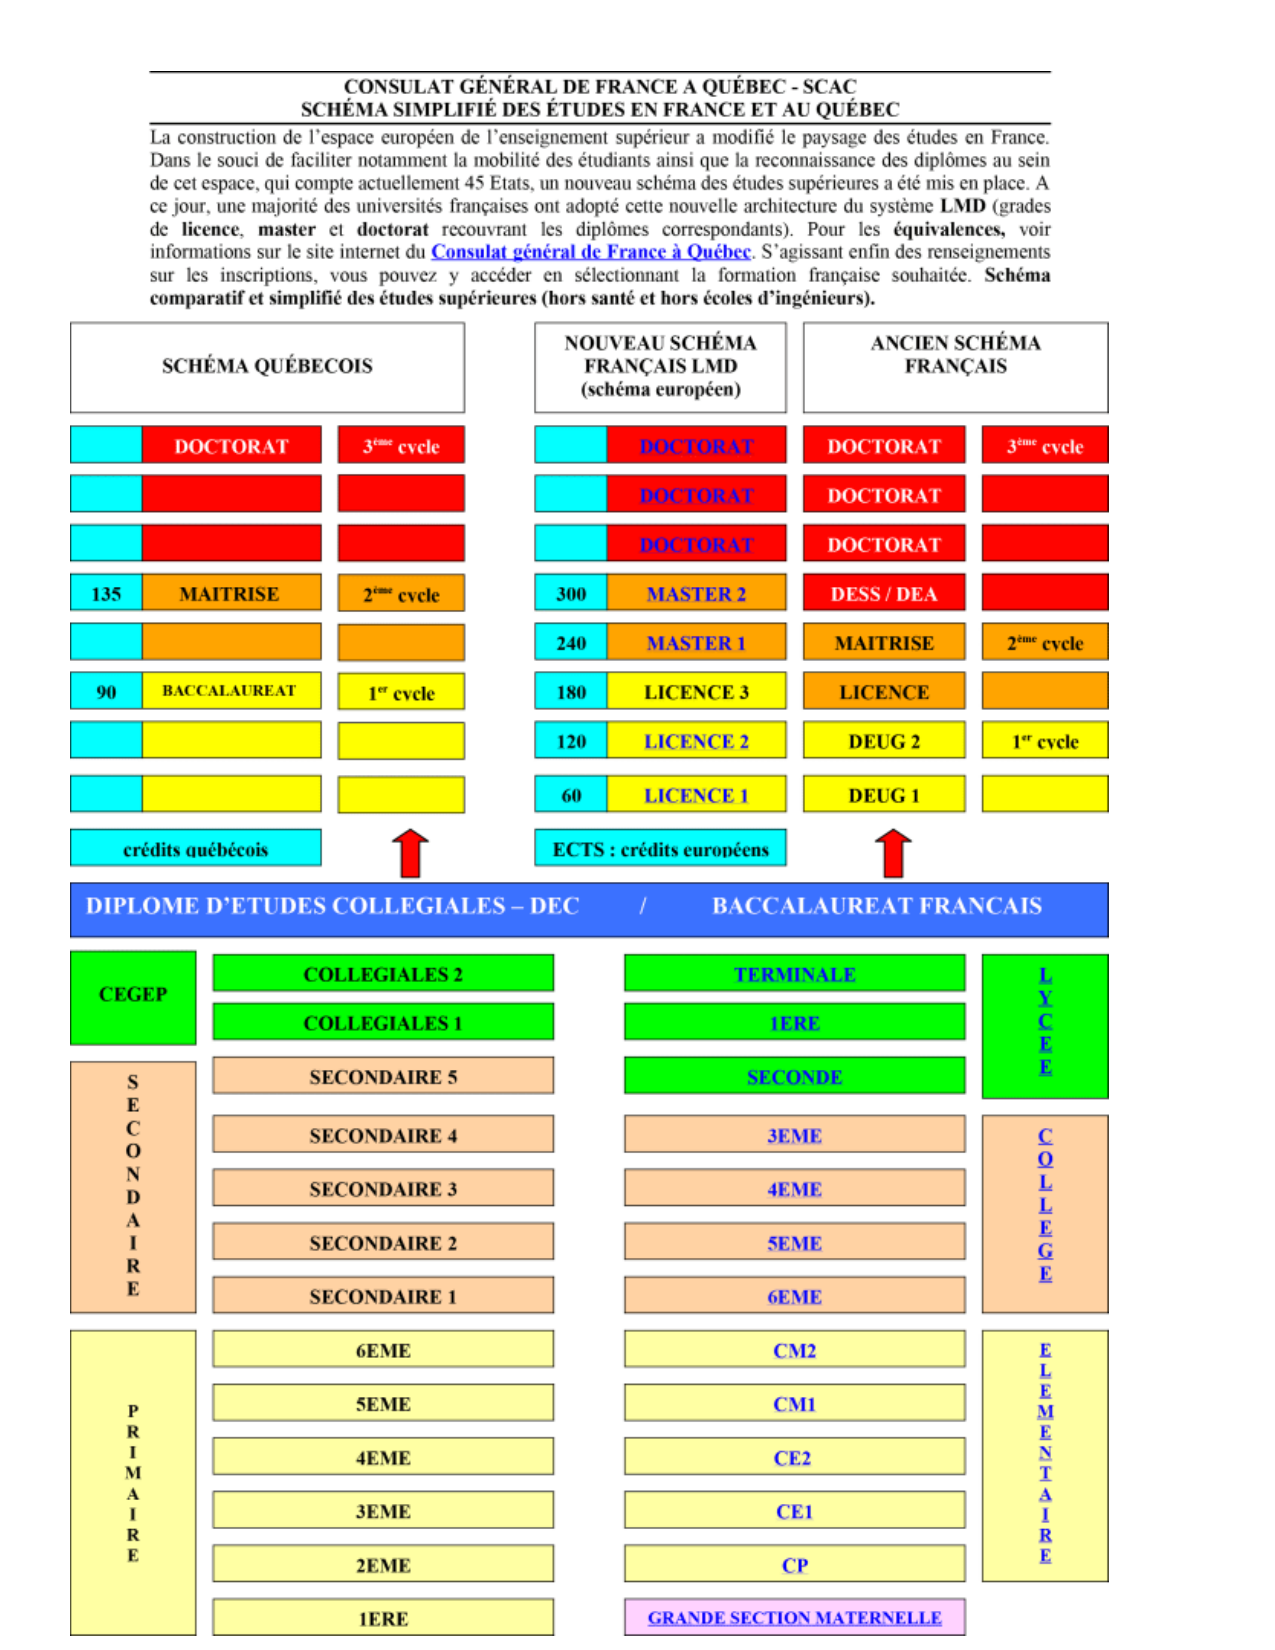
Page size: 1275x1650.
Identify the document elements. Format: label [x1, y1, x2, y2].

picture [70, 71, 1109, 1636]
